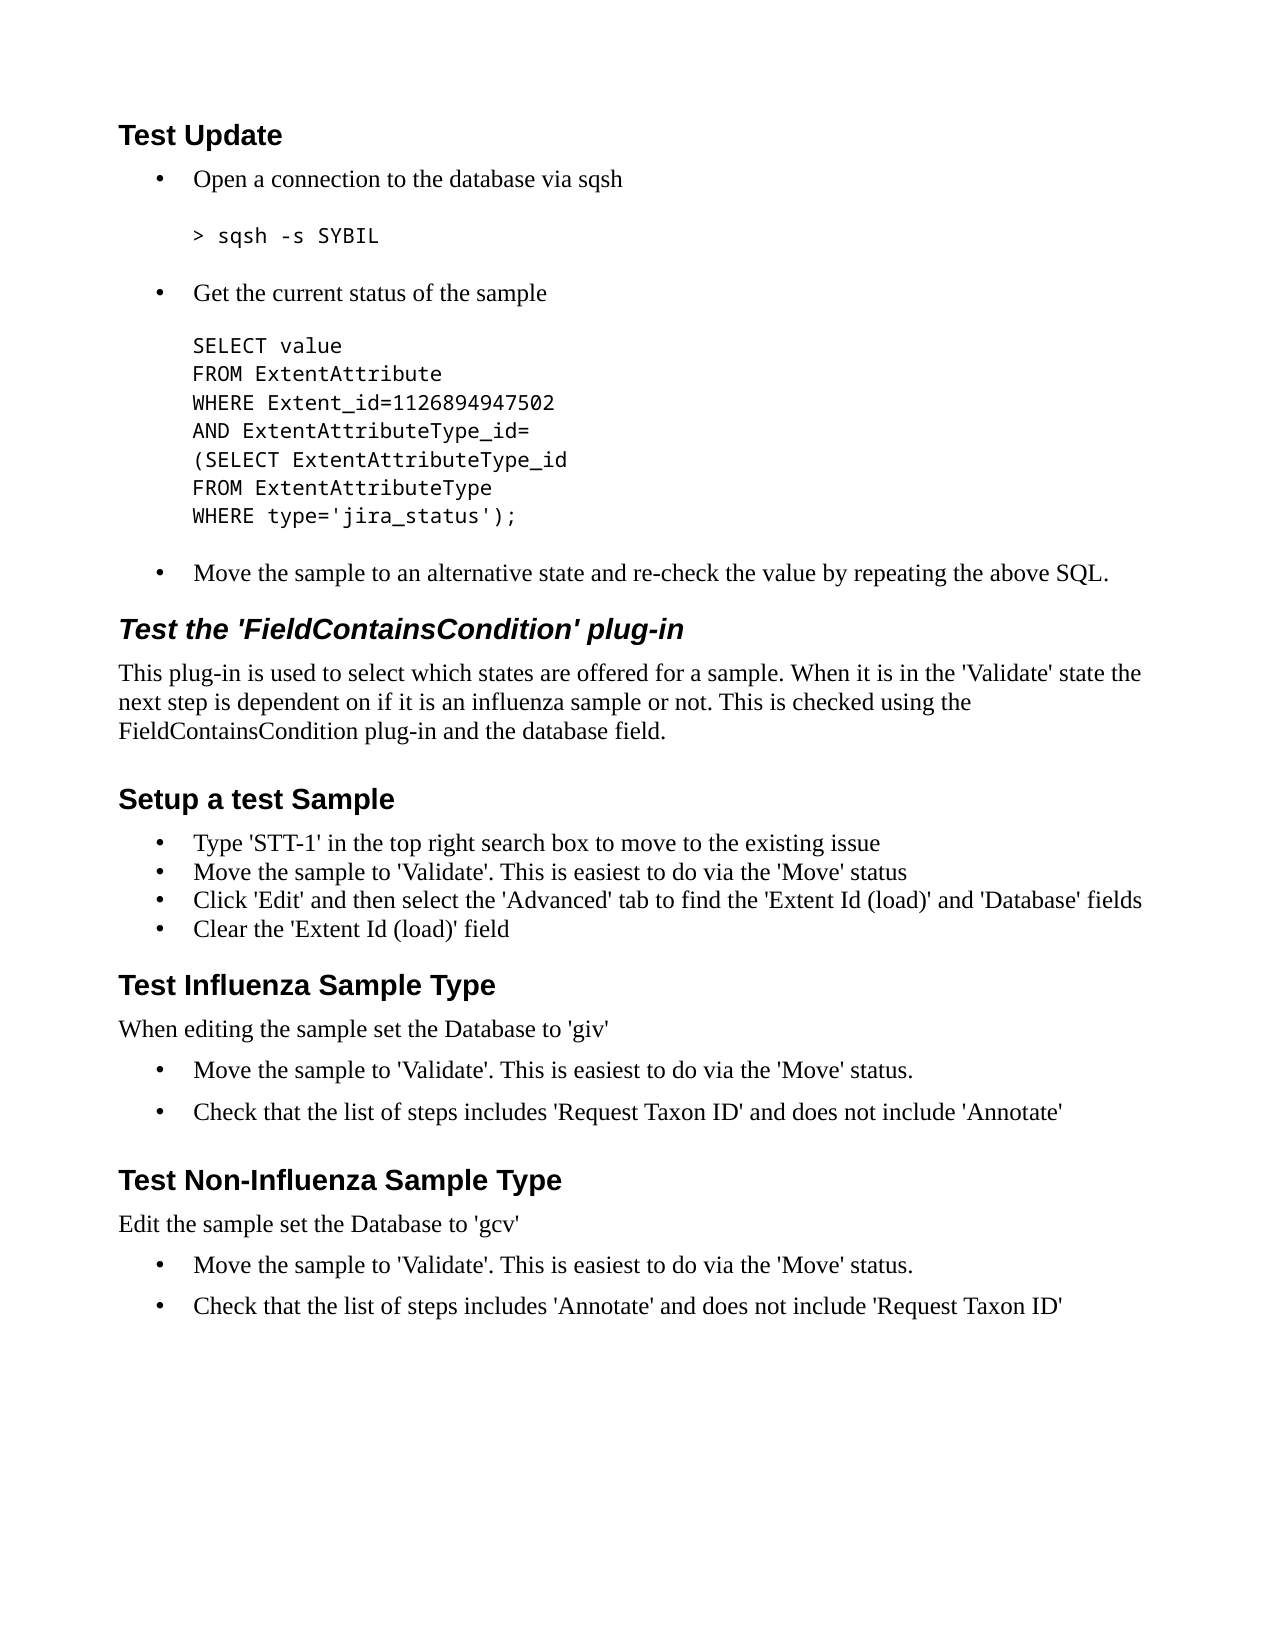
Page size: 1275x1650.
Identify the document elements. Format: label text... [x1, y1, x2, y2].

text (SELECT ExtentAttributeType_id [192, 445, 1157, 473]
text WHERE Extent_id=1126894947502 [192, 388, 1157, 416]
list Move the sample to an alternative state and re-check the value by repeating the above SQL. [156, 558, 1157, 587]
list Click 'Edit' and then select the 'Advanced' tab to find the 'Extent Id (load)' and 'Database' fields [156, 886, 1157, 914]
list Check that the list of steps includes 'Annotate' and does not include 'Request Taxon ID' [156, 1291, 1157, 1320]
list Type 'STT-1' in the top right search box to move to the existing issue [156, 828, 1157, 857]
list Get the current status of the sample [156, 278, 1157, 307]
text This plug-in is used to select which states are offered for a sample. When it is in the 'Validate' state the next step is dependent on if it is an influenza sample or not. This is checked using the FieldContainsCondition plug-in and the database field. [118, 658, 1157, 744]
subtitle Test Influenza Sample Type [118, 968, 1157, 1002]
list Move the sample to 'Validate'. This is easiest to do via the 'Move' status. [156, 1250, 1157, 1279]
list Open a connection to the database via sqsh [156, 164, 1157, 193]
text Edit the sample set the Database to 'gcv' [118, 1209, 1157, 1238]
text When editing the sample set the Database to 'giv' [118, 1014, 1157, 1043]
list Check that the list of steps includes 'Request Taxon ID' and does not include 'Annotate' [156, 1097, 1157, 1125]
subtitle Setup a test Sample [118, 782, 1157, 816]
text > sqsh -s SYBIL [118, 221, 1157, 250]
subtitle Test Non-Influenza Sample Type [118, 1163, 1157, 1196]
text FROM ExtentAttribute [192, 359, 1157, 388]
text WHERE type='jira_status'); [192, 502, 1157, 530]
subtitle Test Update [118, 118, 1157, 152]
list Move the sample to 'Validate'. This is easiest to do via the 'Move' status [156, 857, 1157, 886]
list Clear the 'Extent Id (load)' field [156, 914, 1157, 943]
text SELECT value [192, 331, 1157, 359]
text AND ExtentAttributeType_id= [192, 416, 1157, 445]
text FROM ExtentAttributeType [192, 473, 1157, 502]
subtitle Test the 'FieldContainsCondition' plug-in [118, 612, 1157, 646]
list Move the sample to 'Validate'. This is easiest to do via the 'Move' status. [156, 1055, 1157, 1084]
